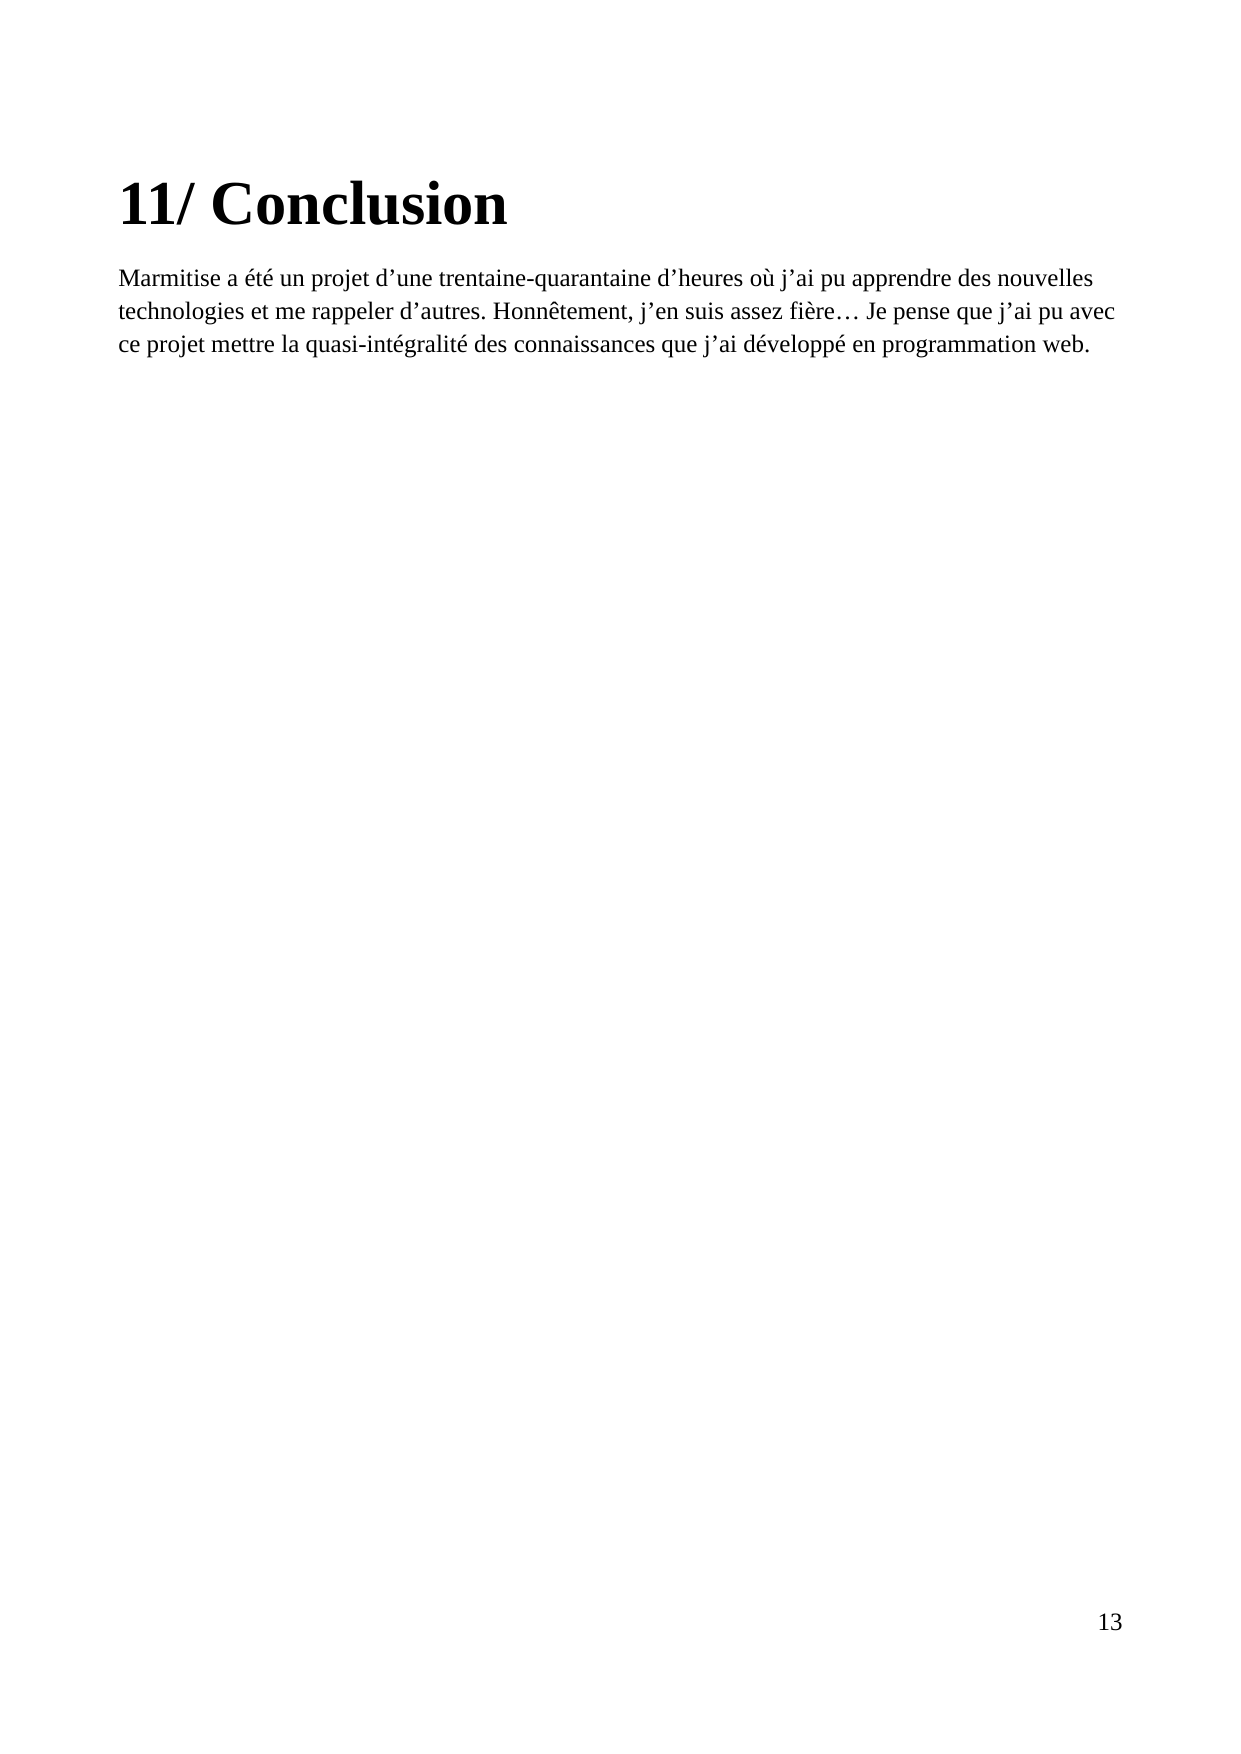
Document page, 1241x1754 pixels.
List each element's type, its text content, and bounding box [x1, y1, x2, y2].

text Marmitise a été un projet d’une trentaine-quarantaine d’heures où j’ai pu apprendre des nouvelles technologies et me rappeler d’autres. Honnêtement, j’en suis assez fière… Je pense que j’ai pu avec ce projet mettre la quasi-intégralité des connaissances que j’ai développé en programmation web. [118, 263, 1122, 358]
text 11/ Conclusion [118, 166, 1122, 238]
